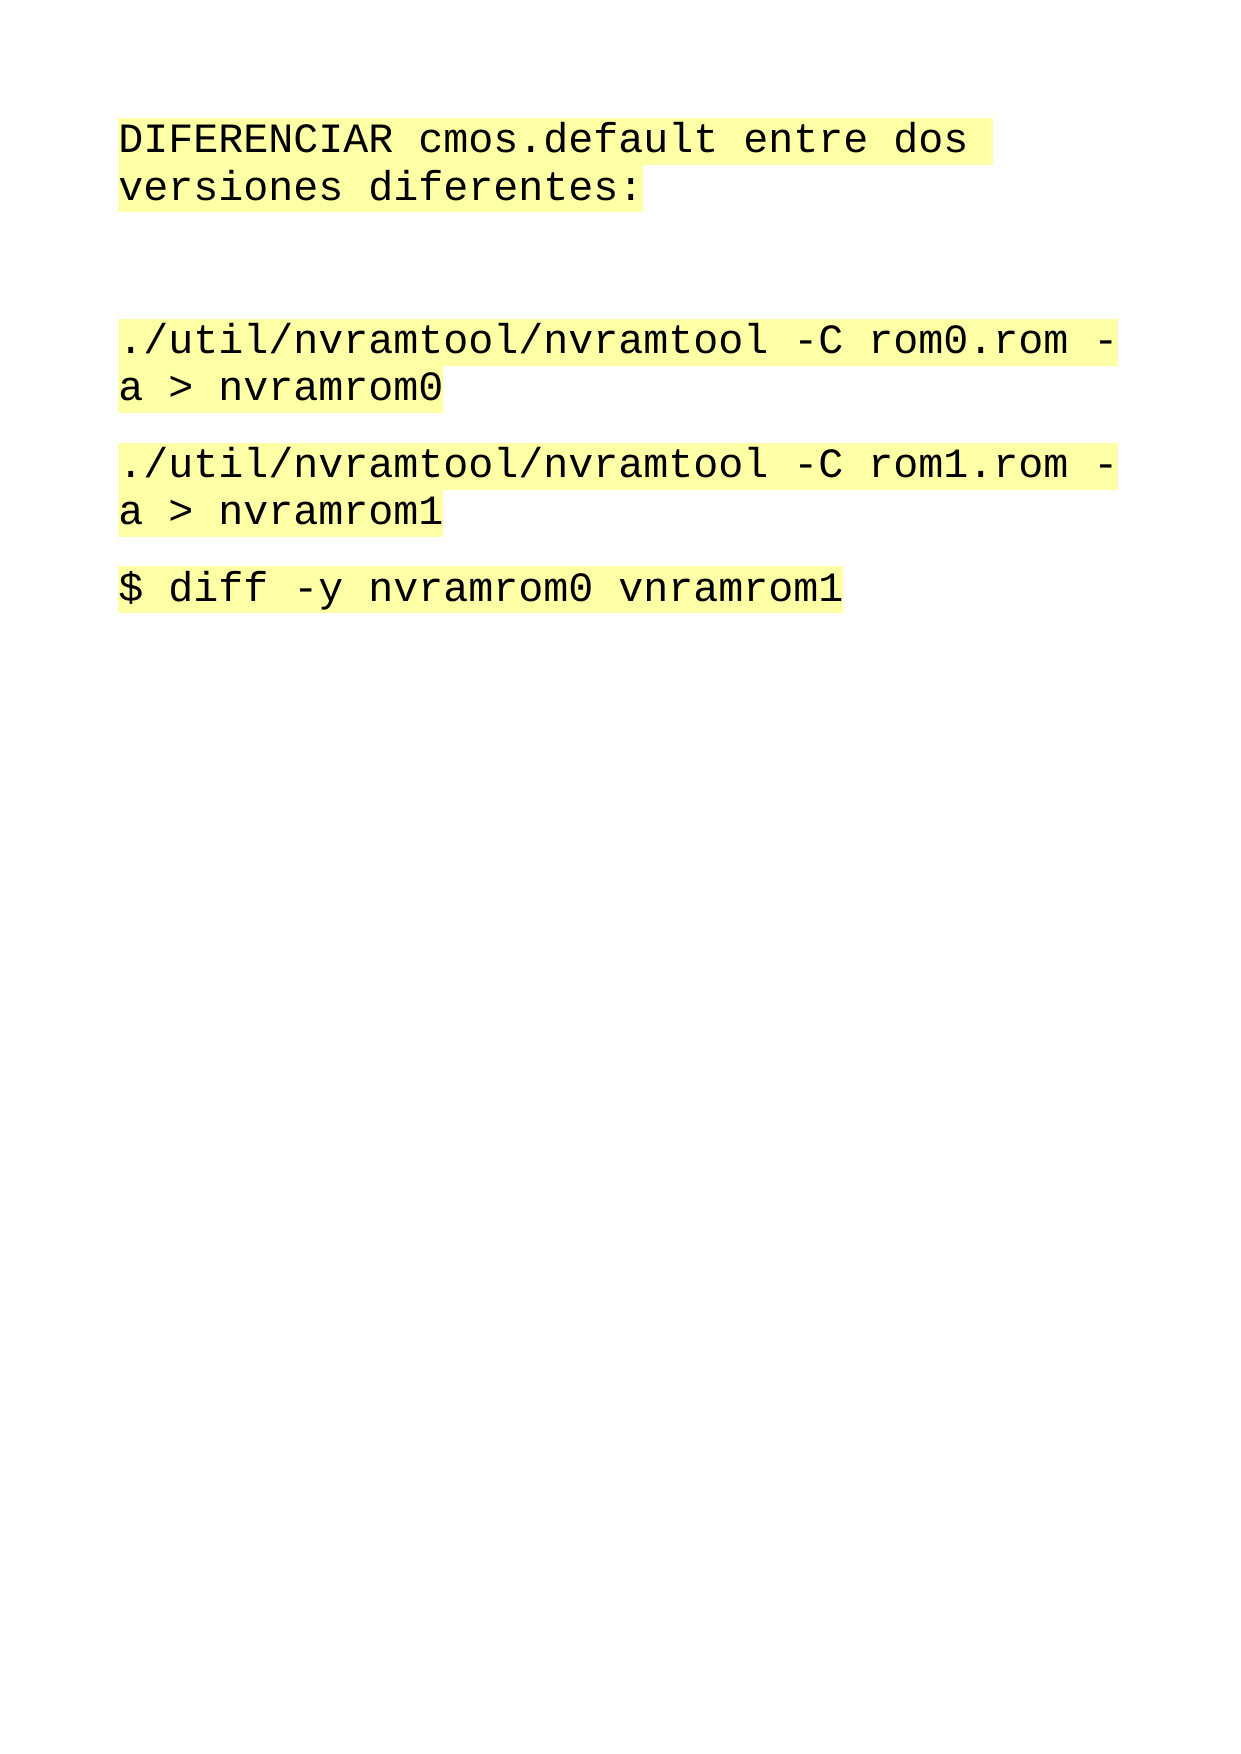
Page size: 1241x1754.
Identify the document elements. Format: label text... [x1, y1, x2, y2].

text DIFERENCIAR cmos.default entre dos versiones diferentes: [118, 118, 1122, 212]
text ./util/nvramtool/nvramtool -C rom1.rom -a > nvramrom1 [118, 442, 1122, 537]
text ./util/nvramtool/nvramtool -C rom0.rom -a > nvramrom0 [118, 319, 1122, 413]
text $ diff -y nvramrom0 vnramrom1 [118, 566, 1122, 613]
